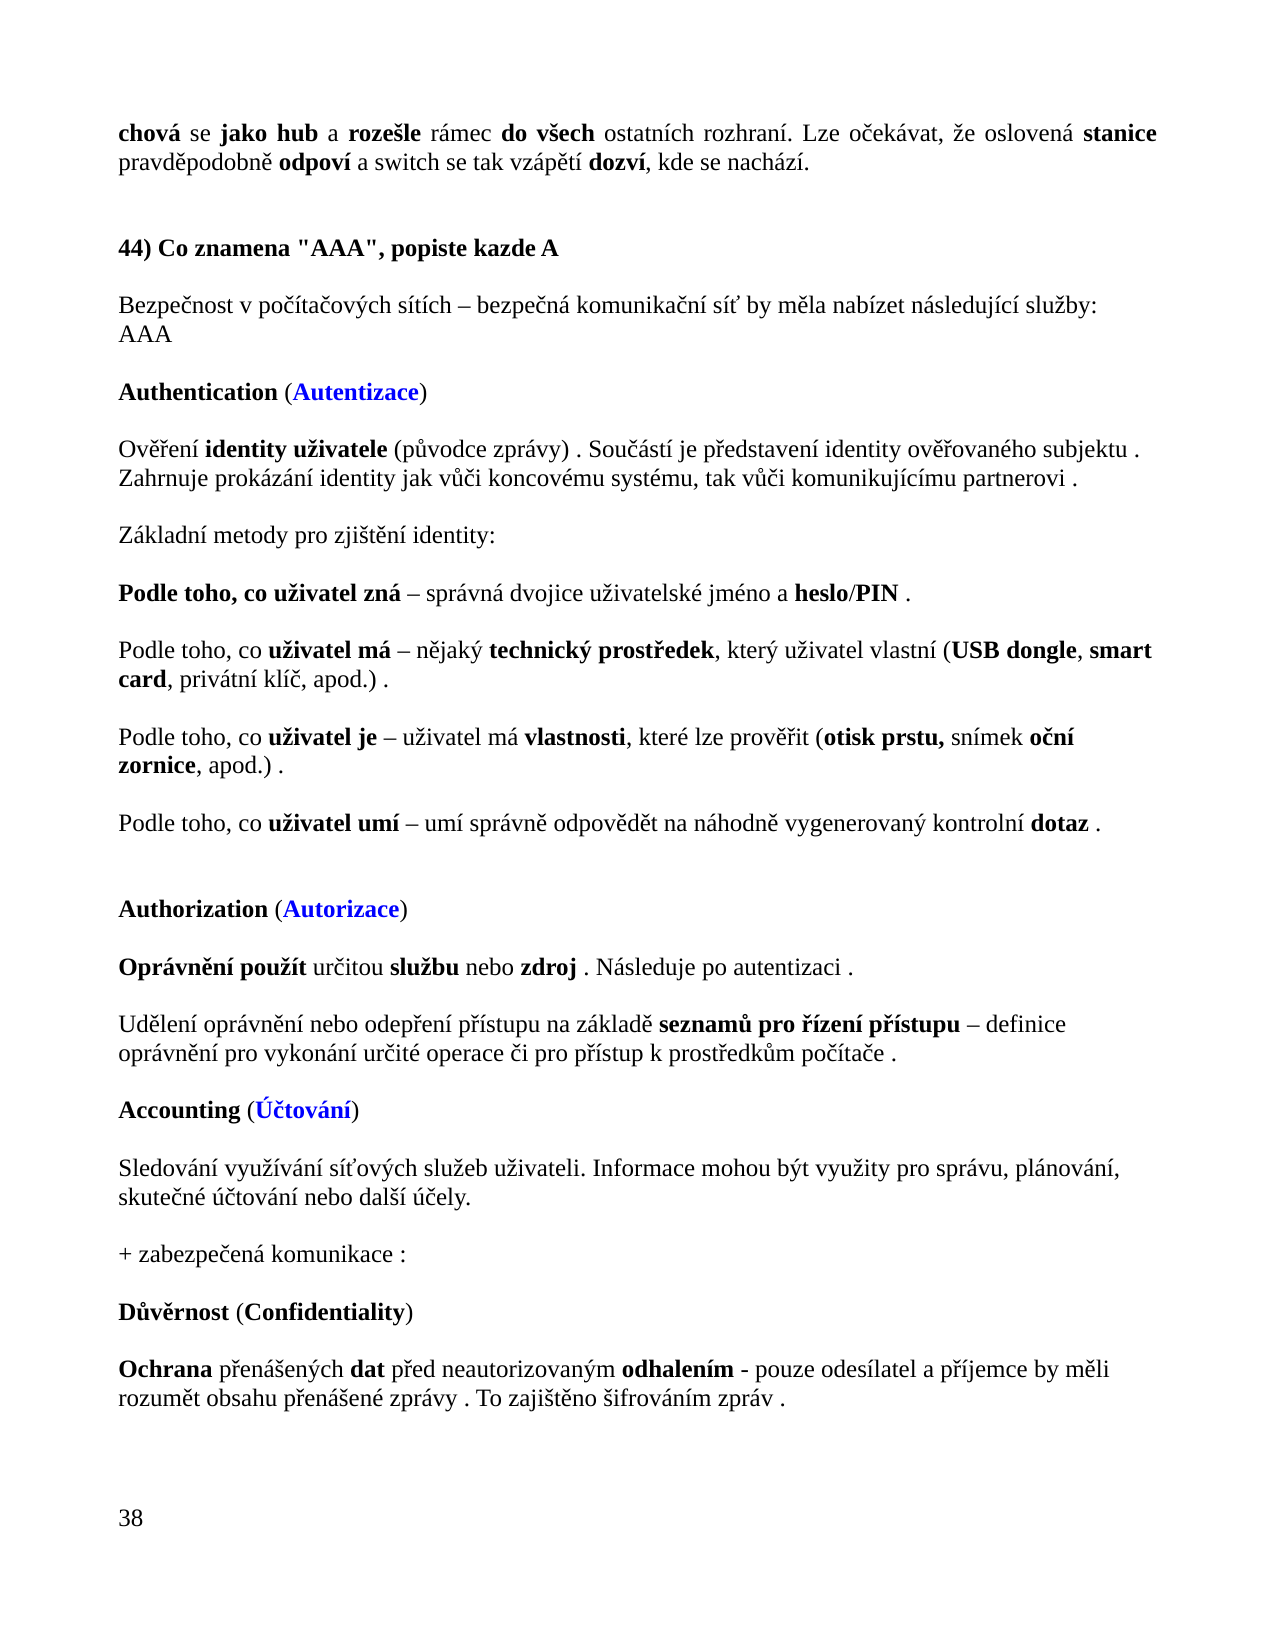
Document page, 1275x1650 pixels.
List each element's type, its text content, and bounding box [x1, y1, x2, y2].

text Authentication (Autentizace) [118, 377, 1157, 406]
text Podle toho, co uživatel má – nějaký technický prostředek, který uživatel vlastní (USB dongle, smart card, privátní klíč, apod.) . [118, 636, 1157, 693]
text + zabezpečená komunikace : [118, 1239, 1157, 1268]
text Authorization (Autorizace) [118, 894, 1157, 923]
text Sledování využívání síťových služeb uživateli. Informace mohou být využity pro správu, plánování, skutečné účtování nebo další účely. [118, 1153, 1157, 1211]
text Ověření identity uživatele (původce zprávy) . Součástí je představení identity ověřovaného subjektu . Zahrnuje prokázání identity jak vůči koncovému systému, tak vůči komunikujícímu partnerovi . [118, 434, 1157, 492]
text Podle toho, co uživatel zná – správná dvojice uživatelské jméno a heslo/PIN . [118, 578, 1157, 607]
text Bezpečnost v počítačových sítích – bezpečná komunikační síť by měla nabízet následující služby: [118, 291, 1157, 319]
text Accounting (Účtování) [118, 1096, 1157, 1124]
text Důvěrnost (Confidentiality) [118, 1297, 1157, 1326]
text Základní metody pro zjištění identity: [118, 521, 1157, 549]
text chová se jako hub a rozešle rámec do všech ostatních rozhraní. Lze očekávat, že oslovená stanice pravděpodobně odpoví a switch se tak vzápětí dozví, kde se nachází. [118, 118, 1157, 176]
text Udělení oprávnění nebo odepření přístupu na základě seznamů pro řízení přístupu – definice oprávnění pro vykonání určité operace či pro přístup k prostředkům počítače . [118, 1009, 1157, 1067]
text AAA [118, 319, 1157, 348]
text Ochrana přenášených dat před neautorizovaným odhalením - pouze odesílatel a příjemce by měli rozumět obsahu přenášené zprávy . To zajištěno šifrováním zpráv . [118, 1354, 1157, 1412]
text Podle toho, co uživatel je – uživatel má vlastnosti, které lze prověřit (otisk prstu, snímek oční zornice, apod.) . [118, 722, 1157, 779]
text 44) Co znamena "AAA", popiste kazde A [118, 233, 1157, 262]
text Podle toho, co uživatel umí – umí správně odpovědět na náhodně vygenerovaný kontrolní dotaz . [118, 808, 1157, 837]
text Oprávnění použít určitou službu nebo zdroj . Následuje po autentizaci . [118, 952, 1157, 981]
